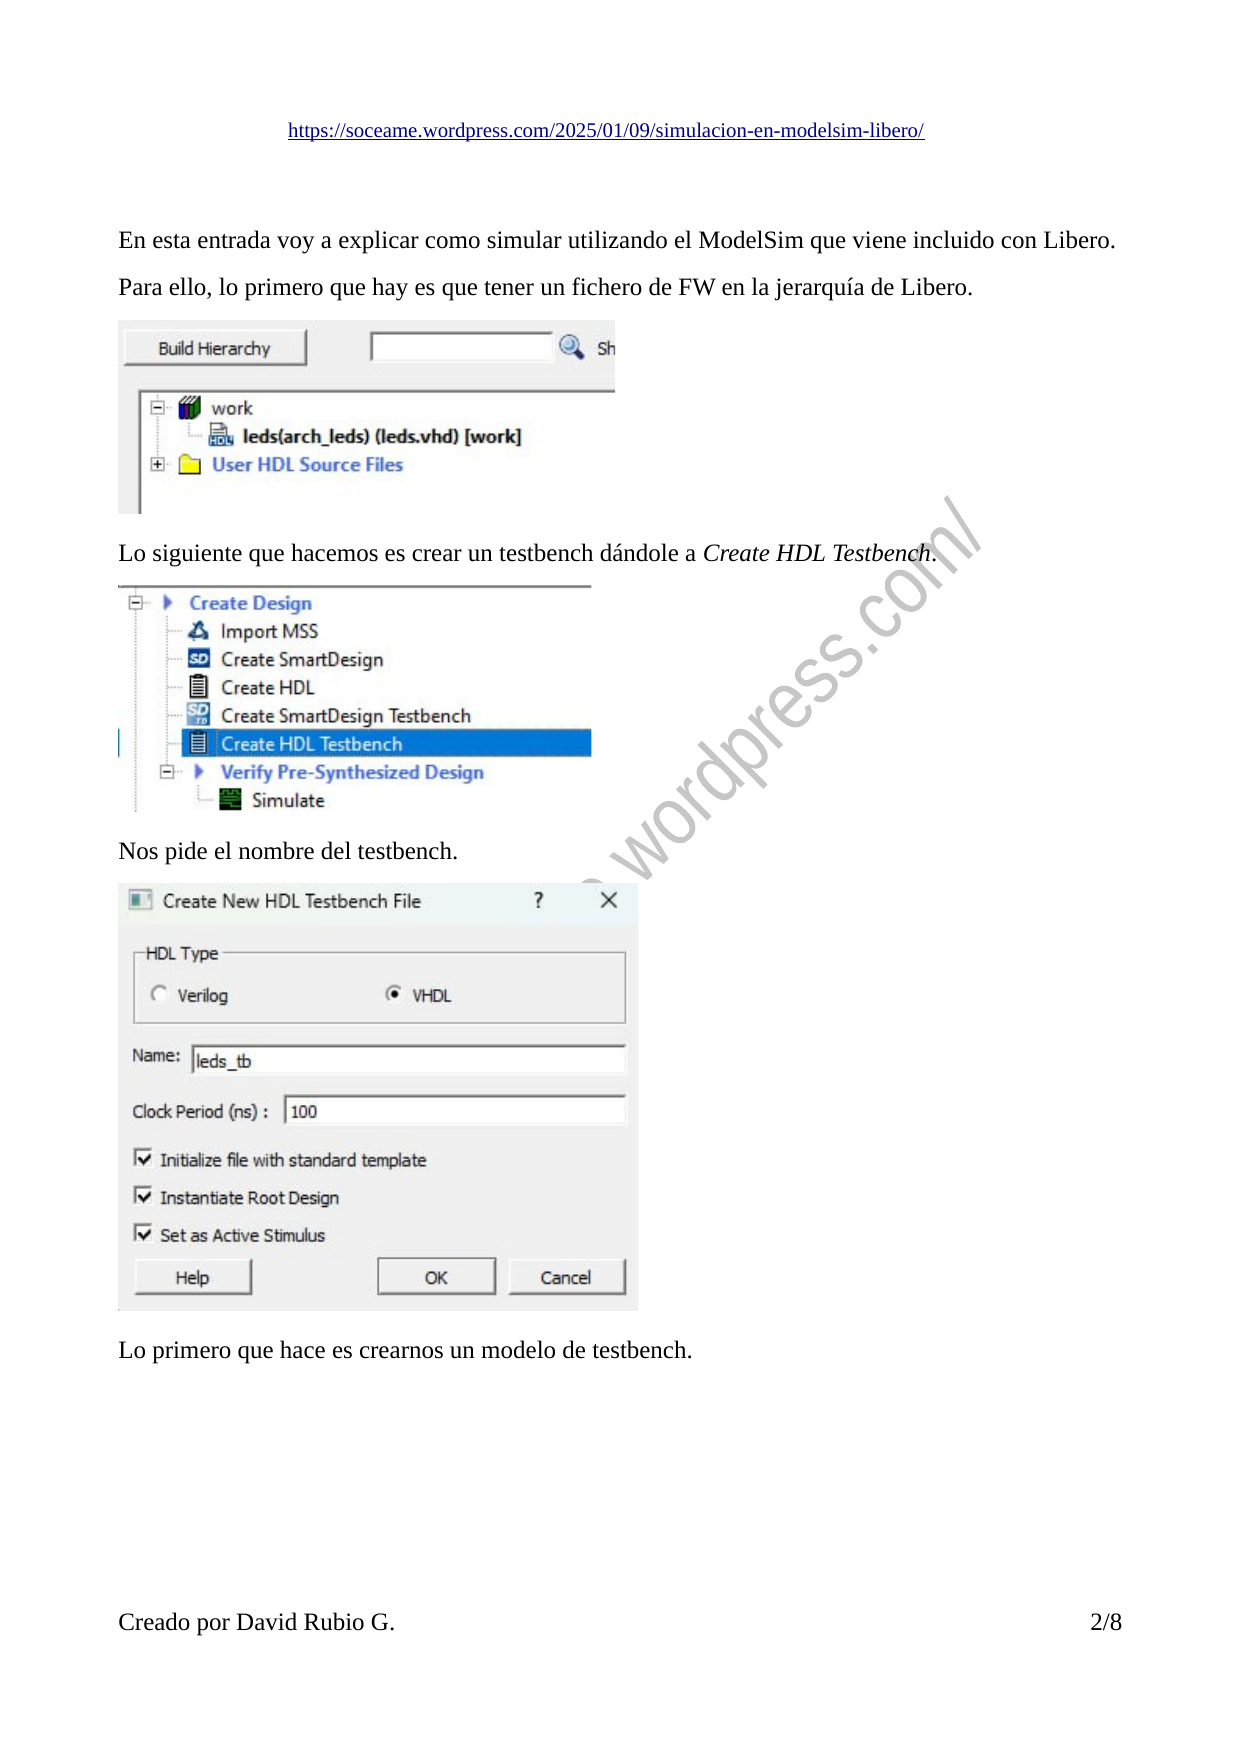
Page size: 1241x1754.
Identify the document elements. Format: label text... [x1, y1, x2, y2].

picture [118, 320, 615, 514]
text Lo siguiente que hacemos es crear un testbench dándole a Create HDL Testbench. [935, 538, 1122, 567]
picture [118, 883, 639, 1311]
text Lo primero que hace es crearnos un modelo de testbench. [118, 1335, 1122, 1363]
text Para ello, lo primero que hay es que tener un fichero de FW en la jerarquía de Libero. [118, 272, 1122, 301]
text [635, 836, 1122, 865]
text Lo siguiente que hacemos es crear un testbench dándole a Create HDL Testbench. [118, 538, 930, 567]
text En esta entrada voy a explicar como simular utilizando el ModelSim que viene incluido con Libero. [118, 225, 1122, 253]
picture [118, 585, 592, 812]
text Nos pide el nombre del testbench. [118, 836, 639, 865]
